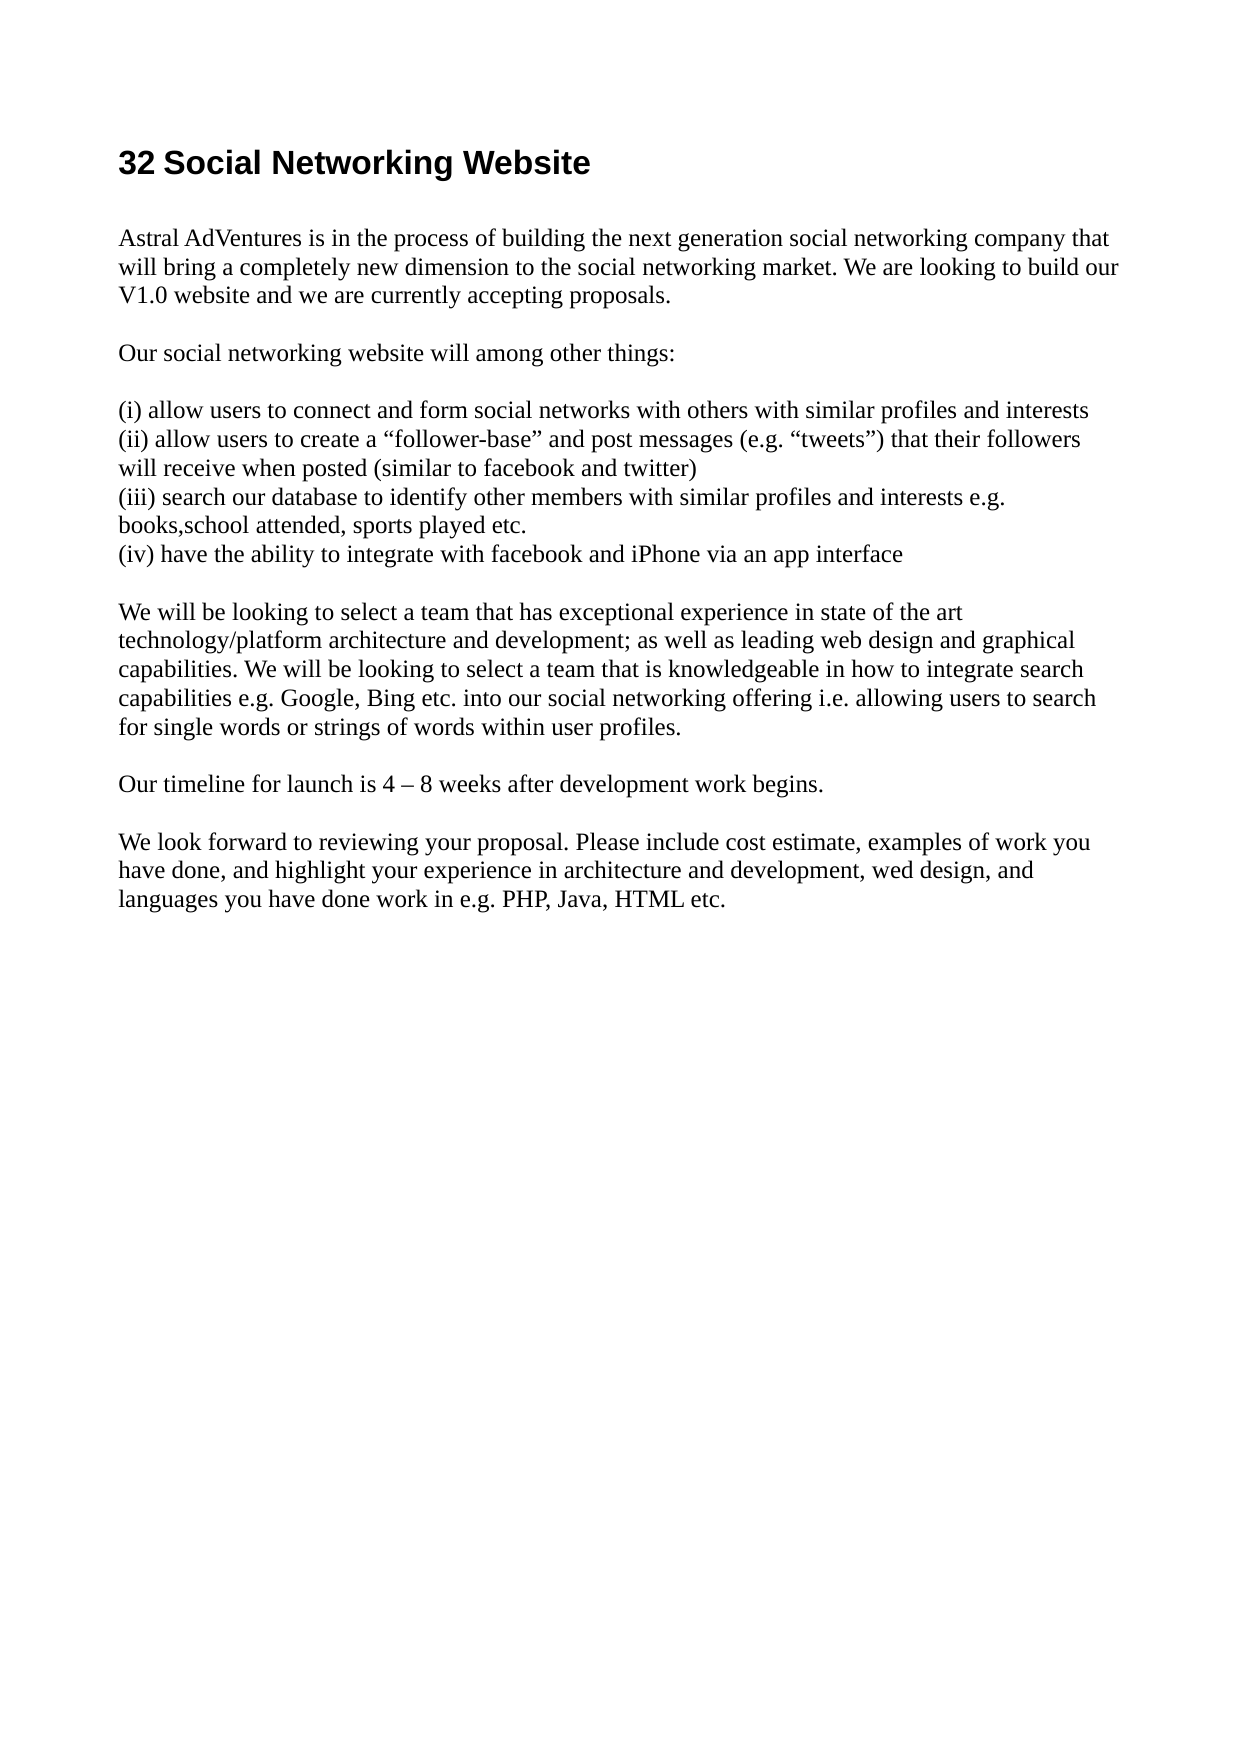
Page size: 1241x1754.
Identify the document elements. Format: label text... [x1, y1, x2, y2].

subtitle Social Networking Website [118, 143, 1122, 182]
text Astral AdVentures is in the process of building the next generation social networking company that will bring a completely new dimension to the social networking market. We are looking to build our V1.0 website and we are currently accepting proposals. Our social networking website will among other things: (i) allow users to connect and form social networks with others with similar profiles and interests (ii) allow users to create a “follower-base” and post messages (e.g. “tweets”) that their followers will receive when posted (similar to facebook and twitter) (iii) search our database to identify other members with similar profiles and interests e.g. books,school attended, sports played etc. (iv) have the ability to integrate with facebook and iPhone via an app interface We will be looking to select a team that has exceptional experience in state of the art technology/platform architecture and development; as well as leading web design and graphical capabilities. We will be looking to select a team that is knowledgeable in how to integrate search capabilities e.g. Google, Bing etc. into our social networking offering i.e. allowing users to search for single words or strings of words within user profiles. Our timeline for launch is 4 – 8 weeks after development work begins. We look forward to reviewing your proposal. Please include cost estimate, examples of work you have done, and highlight your experience in architecture and development, wed design, and languages you have done work in e.g. PHP, Java, HTML etc. [118, 194, 1122, 913]
